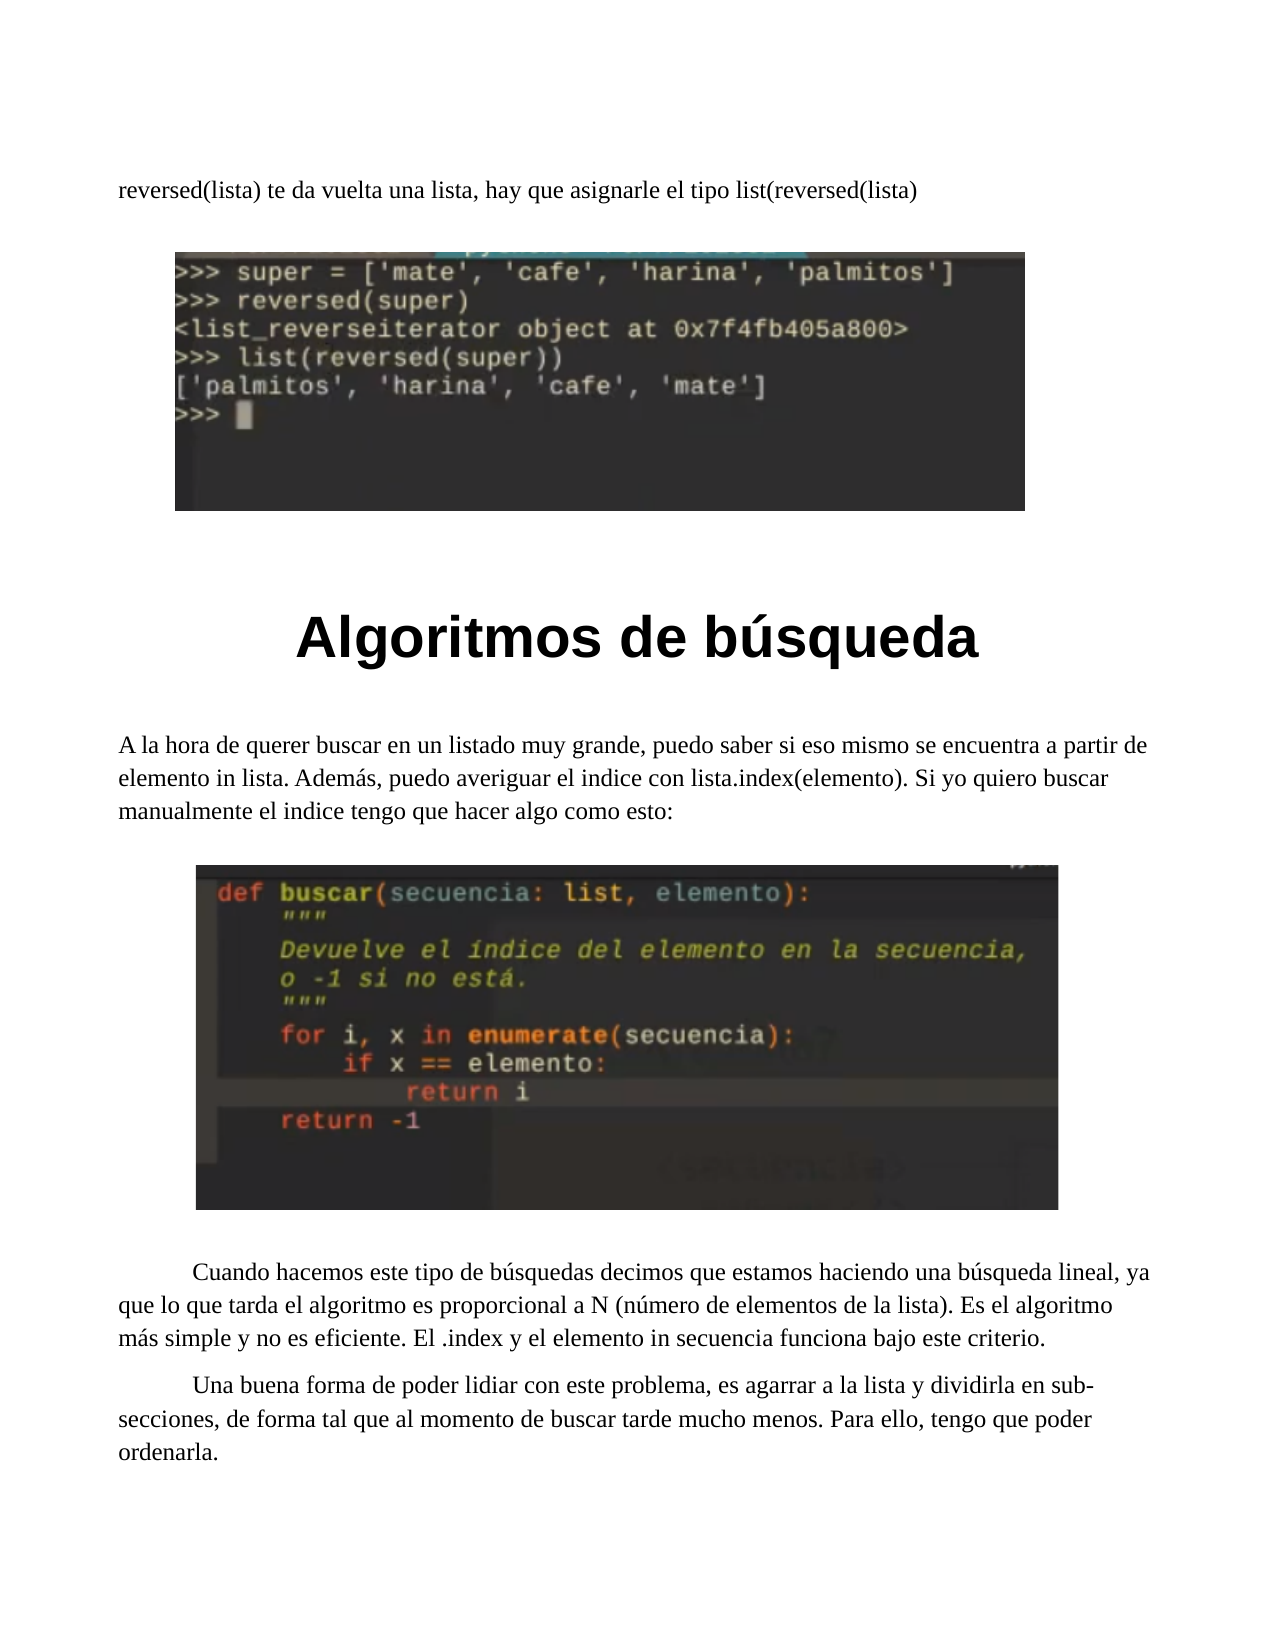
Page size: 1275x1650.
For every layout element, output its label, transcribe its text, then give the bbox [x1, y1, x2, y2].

title Algoritmos de búsqueda [118, 603, 1157, 670]
picture [195, 865, 1059, 1210]
text Una buena forma de poder lidiar con este problema, es agarrar a la lista y dividirla en sub-secciones, de forma tal que al momento de buscar tarde mucho menos. Para ello, tengo que poder ordenarla. [118, 1371, 1157, 1465]
text Cuando hacemos este tipo de búsquedas decimos que estamos haciendo una búsqueda lineal, ya que lo que tarda el algoritmo es proporcional a N (número de elementos de la lista). Es el algoritmo más simple y no es eficiente. El .index y el elemento in secuencia funciona bajo este criterio. [118, 1257, 1157, 1352]
picture [175, 252, 1025, 511]
text A la hora de querer buscar en un listado muy grande, puedo saber si eso mismo se encuentra a partir de elemento in lista. Además, puedo averiguar el indice con lista.index(elemento). Si yo quiero buscar manualmente el indice tengo que hacer algo como esto: [118, 730, 1157, 1238]
text reversed(lista) te da vuelta una lista, hay que asignarle el tipo list(reversed(lista) [118, 118, 1157, 204]
